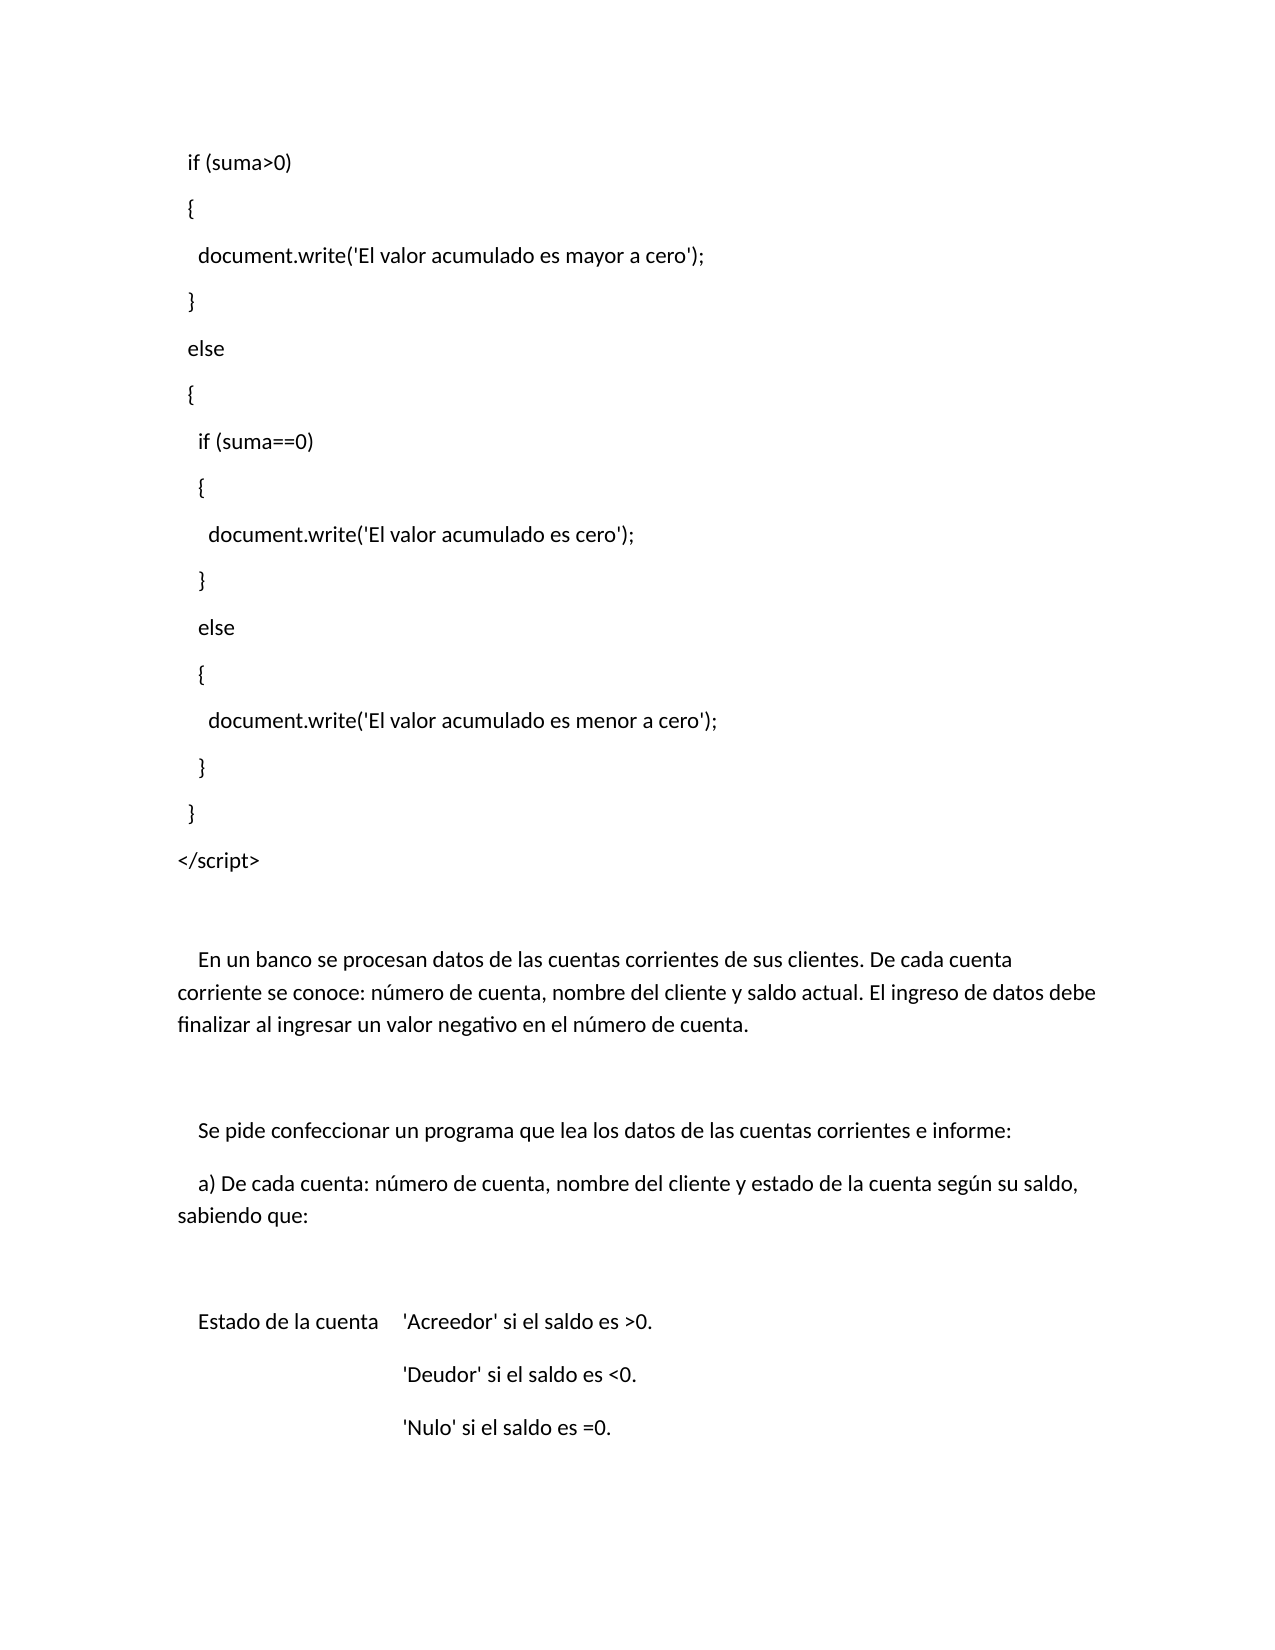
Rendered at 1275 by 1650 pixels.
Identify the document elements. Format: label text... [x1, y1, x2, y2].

text } [177, 753, 1098, 781]
text En un banco se procesan datos de las cuentas corrientes de sus clientes. De cada cuenta corriente se conoce: número de cuenta, nombre del cliente y saldo actual. El ingreso de datos debe finalizar al ingresar un valor negativo en el número de cuenta. [177, 946, 1098, 1038]
text } [177, 799, 1098, 827]
text } [177, 287, 1098, 315]
text a) De cada cuenta: número de cuenta, nombre del cliente y estado de la cuenta según su saldo, sabiendo que: [177, 1169, 1098, 1229]
text else [177, 613, 1098, 641]
text { [177, 473, 1098, 502]
text </script> [177, 846, 1098, 874]
text if (suma>0) [177, 148, 1098, 176]
text document.write('El valor acumulado es menor a cero'); [177, 706, 1098, 734]
text document.write('El valor acumulado es mayor a cero'); [177, 241, 1098, 269]
text } [177, 567, 1098, 595]
text { [177, 380, 1098, 408]
text { [177, 194, 1098, 222]
text Estado de la cuenta 'Acreedor' si el saldo es >0. [177, 1307, 1098, 1335]
text Se pide confeccionar un programa que lea los datos de las cuentas corrientes e informe: [177, 1116, 1098, 1144]
text { [177, 660, 1098, 688]
text document.write('El valor acumulado es cero'); [177, 520, 1098, 548]
text 'Nulo' si el saldo es =0. [177, 1413, 1098, 1441]
text else [177, 334, 1098, 362]
text if (suma==0) [177, 427, 1098, 455]
text 'Deudor' si el saldo es <0. [177, 1360, 1098, 1388]
